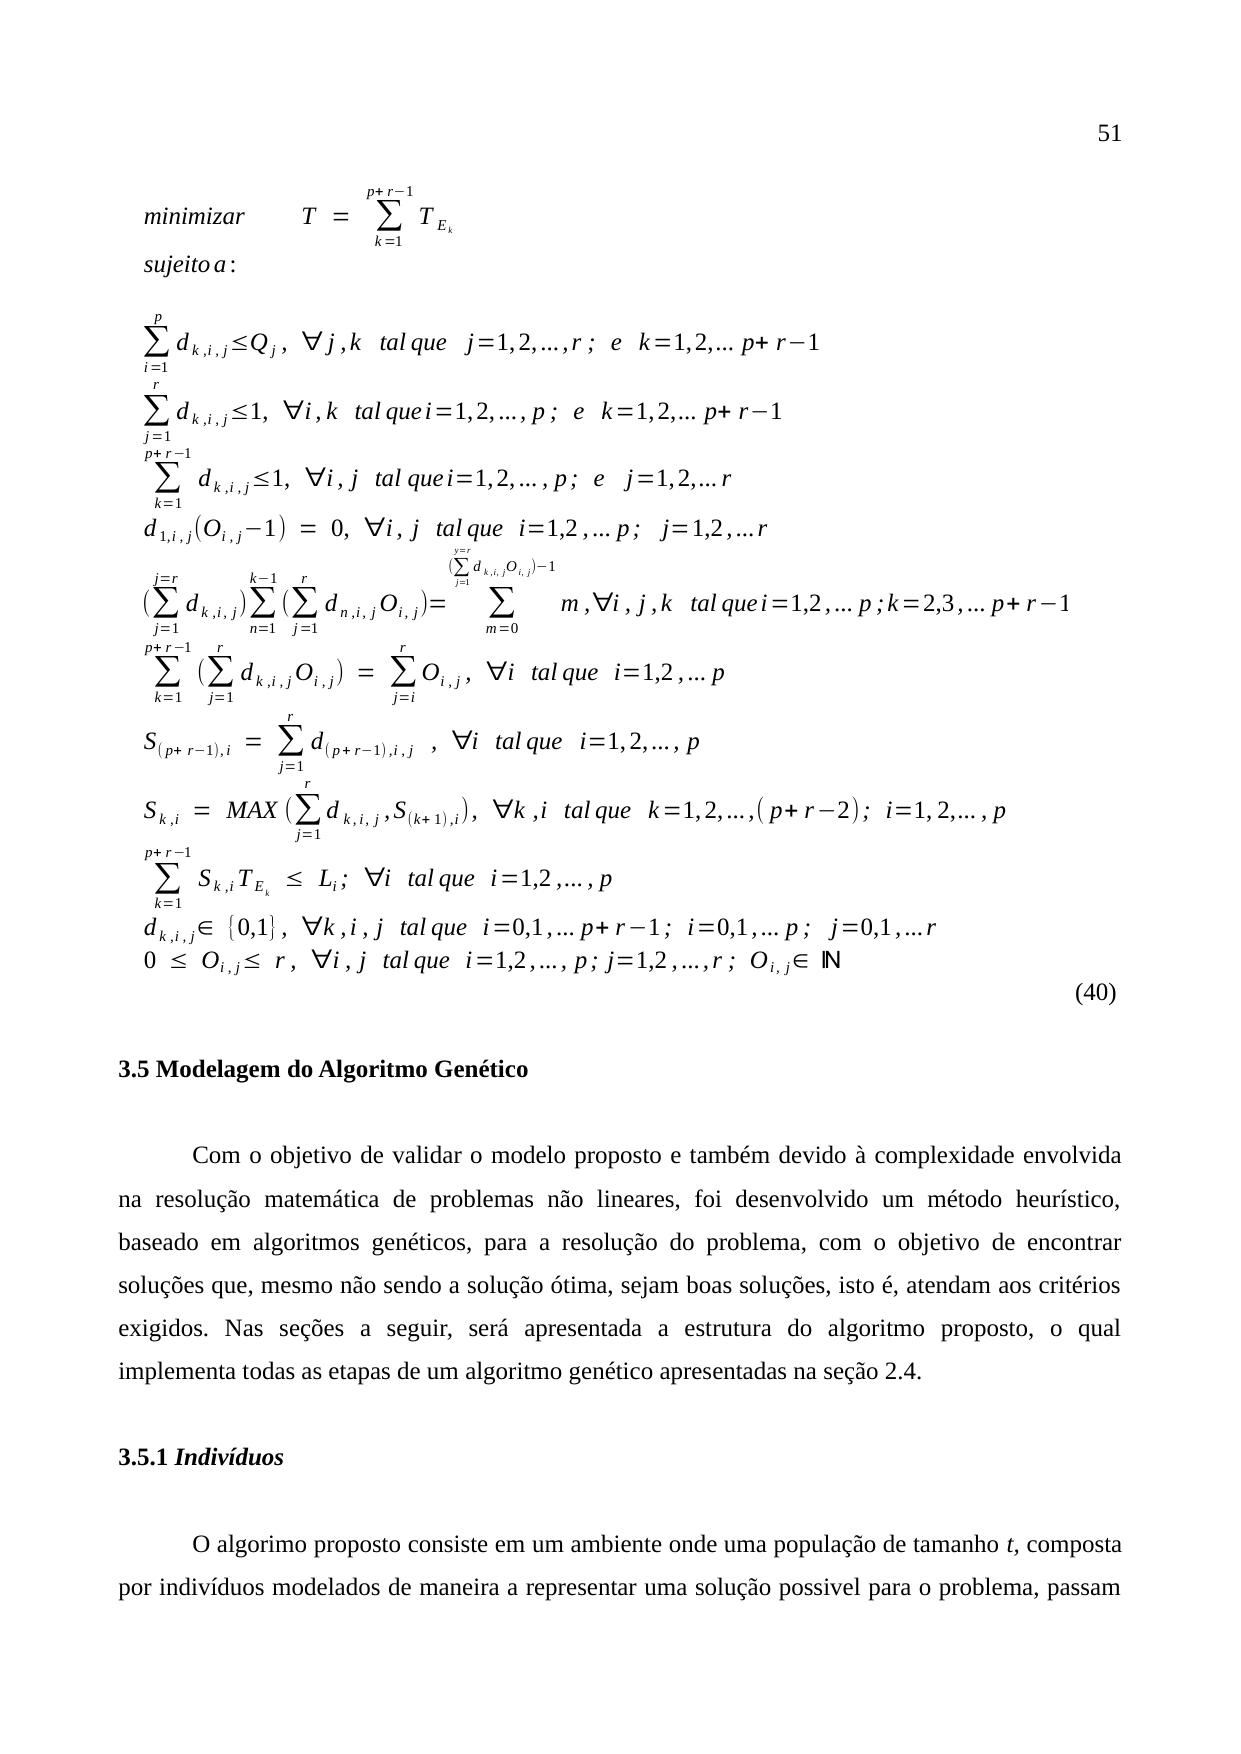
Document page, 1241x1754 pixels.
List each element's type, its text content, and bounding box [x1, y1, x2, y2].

list 3.5.1 Indivíduos [118, 1442, 1122, 1471]
text O algorimo proposto consiste em um ambiente onde uma população de tamanho t, composta por indivíduos modelados de maneira a representar uma solução possivel para o problema, passam [118, 1529, 1122, 1601]
table_header (40) [1067, 176, 1122, 1011]
text 3.5 Modelagem do Algoritmo Genético [118, 1054, 1122, 1083]
table_header [118, 176, 1067, 1011]
text Com o objetivo de validar o modelo proposto e também devido à complexidade envolvida na resolução matemática de problemas não lineares, foi desenvolvido um método heurístico, baseado em algoritmos genéticos, para a resolução do problema, com o objetivo de encontrar soluções que, mesmo não sendo a solução ótima, sejam boas soluções, isto é, atendam aos critérios exigidos. Nas seções a seguir, será apresentada a estrutura do algoritmo proposto, o qual implementa todas as etapas de um algoritmo genético apresentadas na seção 2.4. [118, 1141, 1122, 1385]
